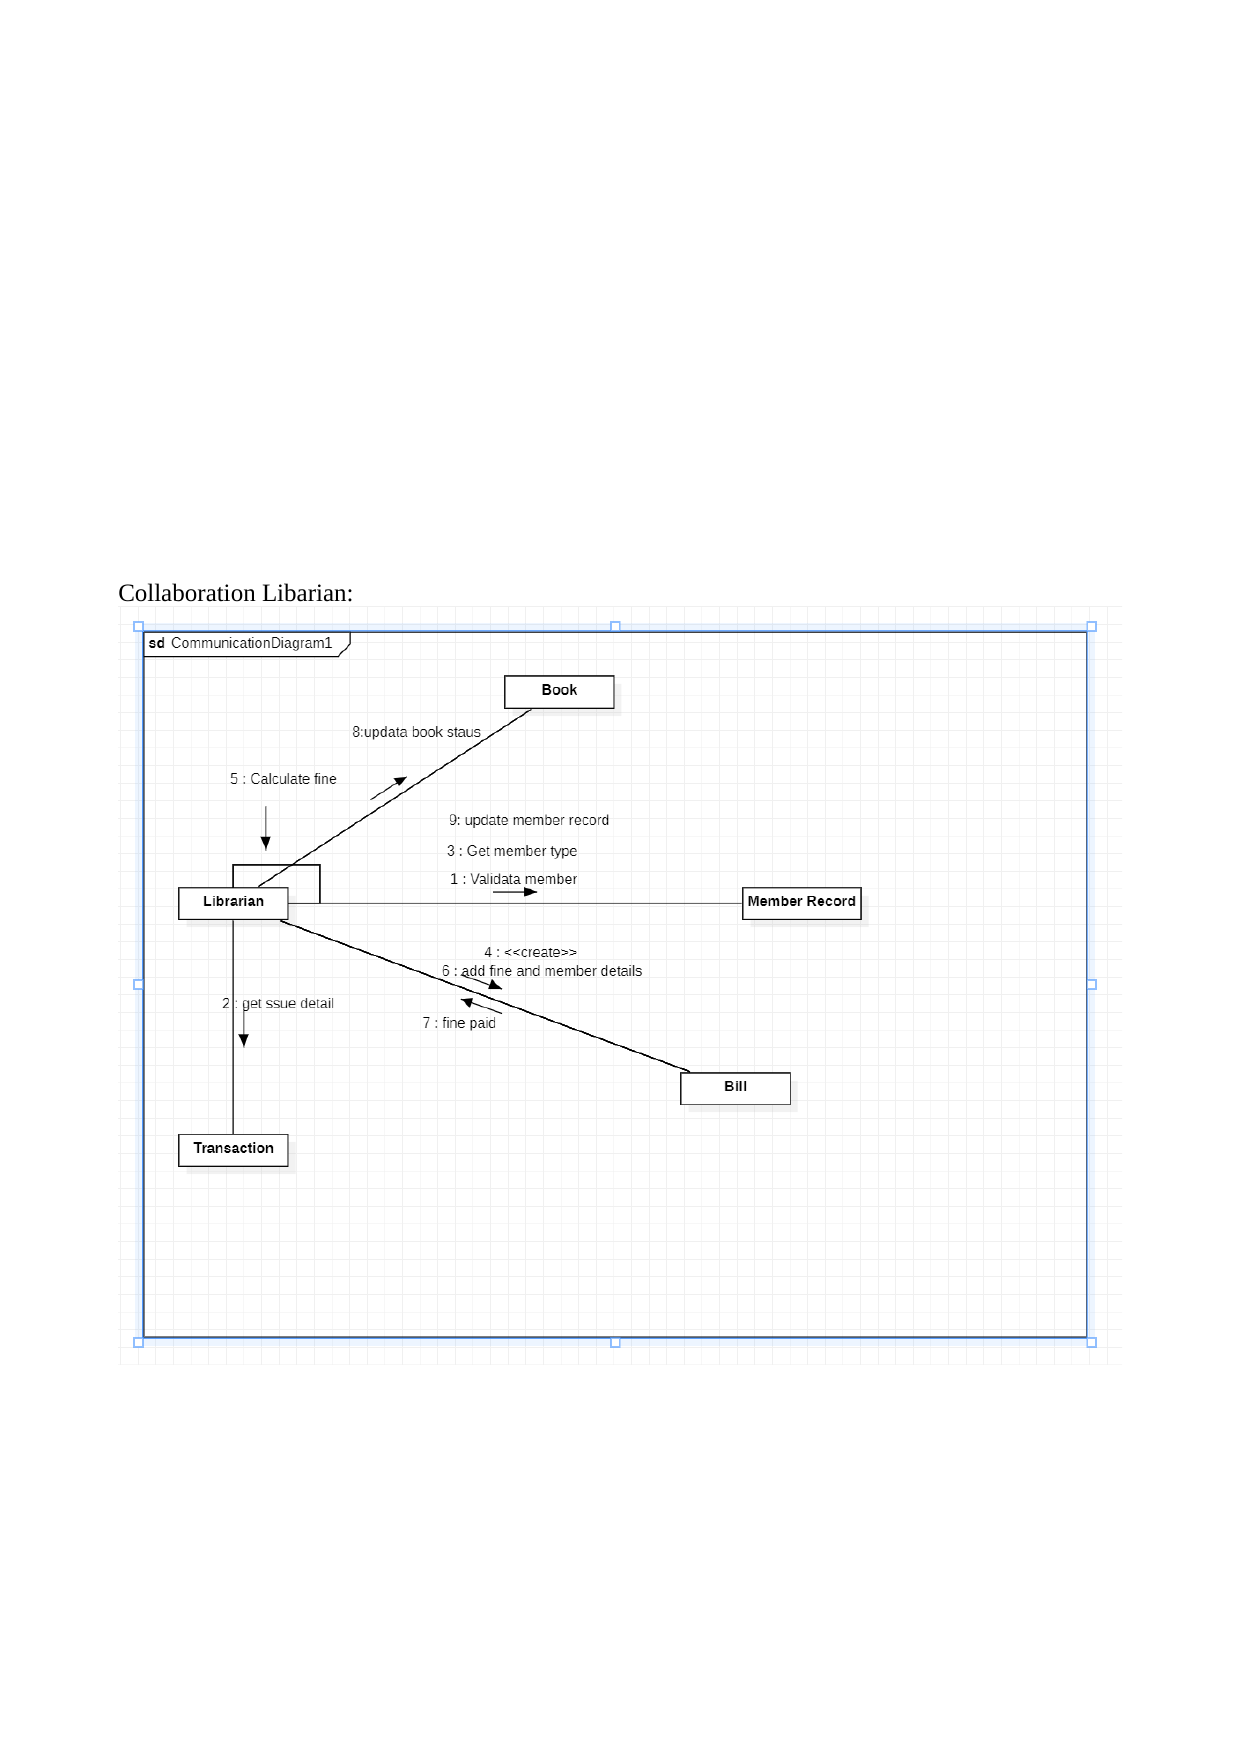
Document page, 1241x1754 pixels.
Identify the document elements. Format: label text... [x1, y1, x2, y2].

text Collaboration Libarian: [118, 578, 1122, 606]
